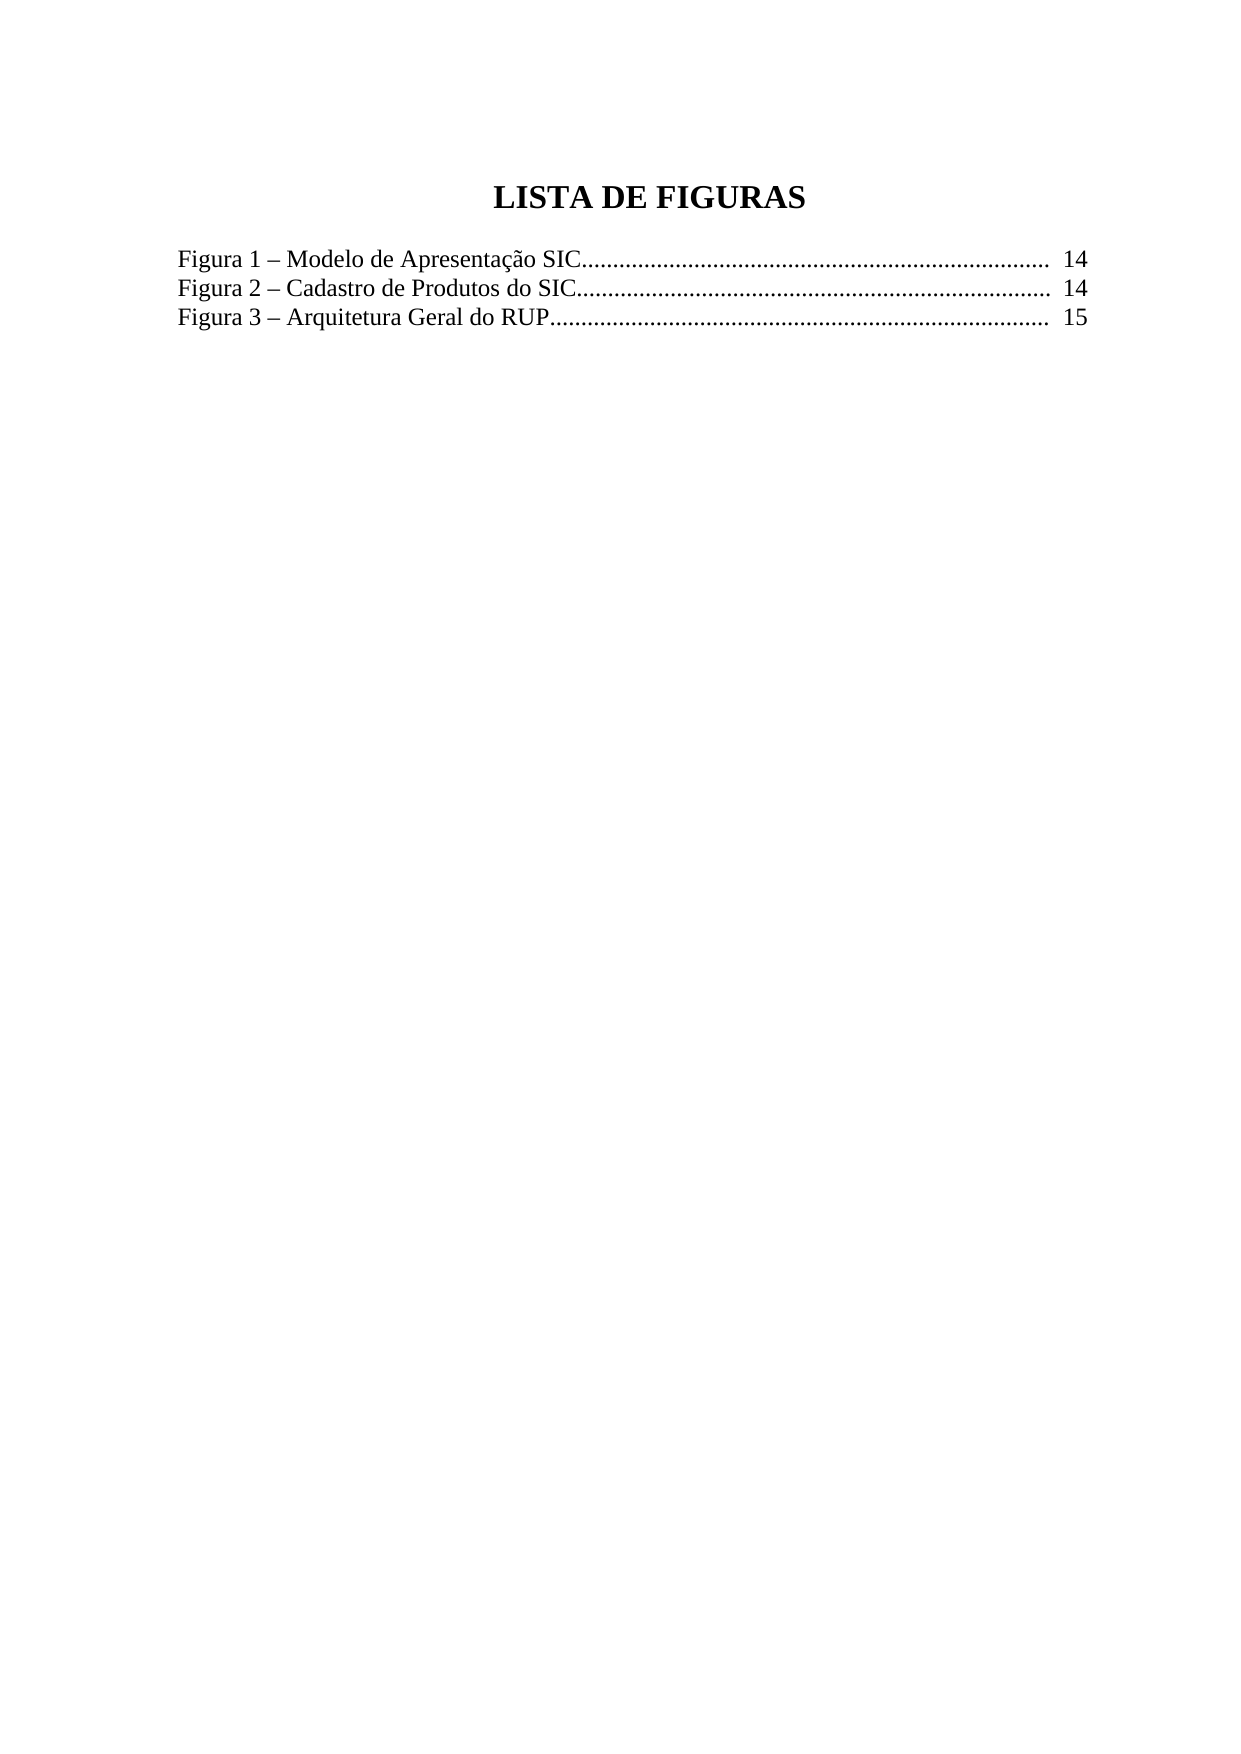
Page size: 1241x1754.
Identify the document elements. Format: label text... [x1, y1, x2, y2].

text Figura 3 – Arquitetura Geral do RUP................................................................................ 15 [177, 302, 1122, 331]
text Figura 1 – Modelo de Apresentação SIC........................................................................... 14 [177, 244, 1122, 273]
text Figura 2 – Cadastro de Produtos do SIC............................................................................ 14 [177, 273, 1122, 302]
text LISTA DE FIGURAS [177, 177, 1122, 216]
